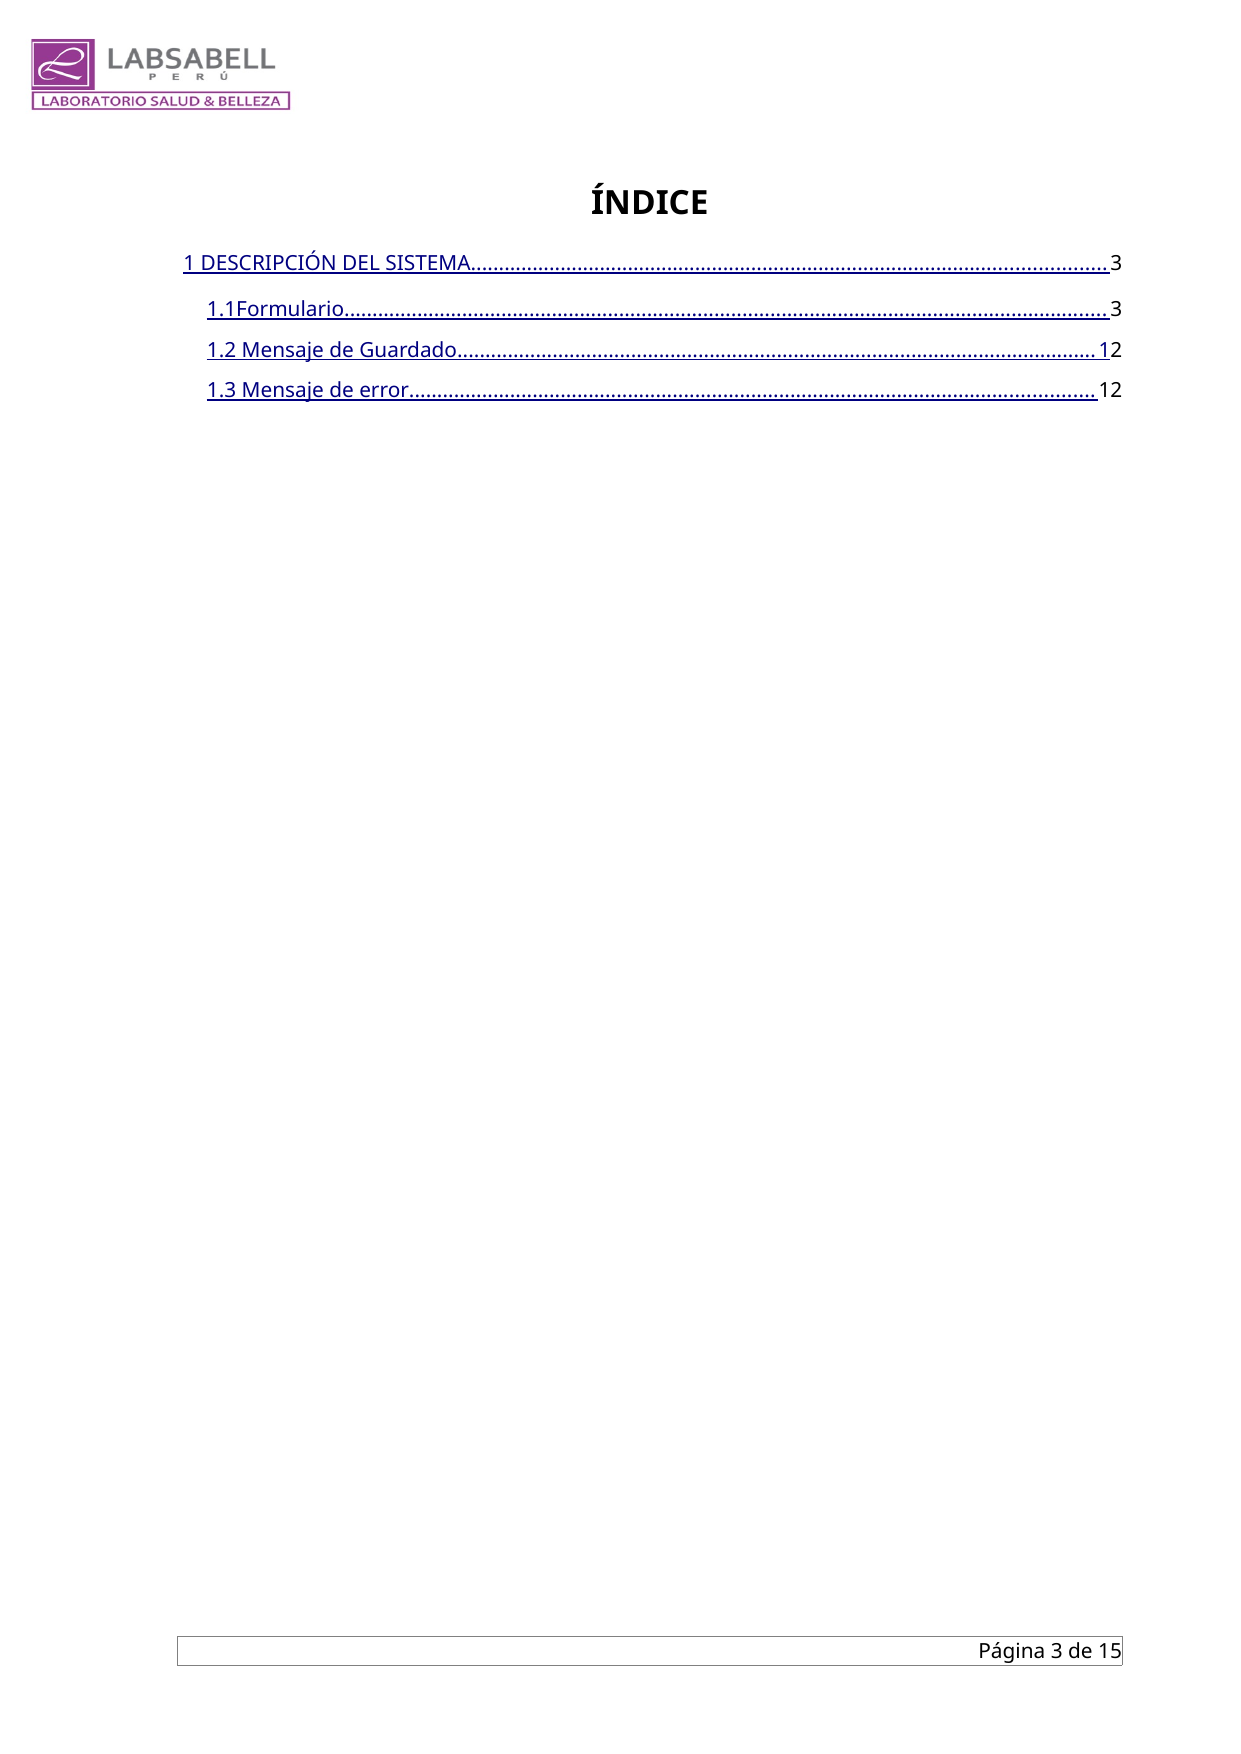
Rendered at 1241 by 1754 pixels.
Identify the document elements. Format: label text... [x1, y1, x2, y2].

text 1.3 Mensaje de error 12 [207, 375, 1122, 403]
subtitle ÍNDICE [177, 178, 1122, 224]
text 1.1Formulario 3 [207, 294, 1122, 323]
text 1 DESCRIPCIÓN DEL SISTEMA 3 [183, 248, 1122, 277]
text 1.2 Mensaje de Guardado 12 [207, 335, 1122, 363]
